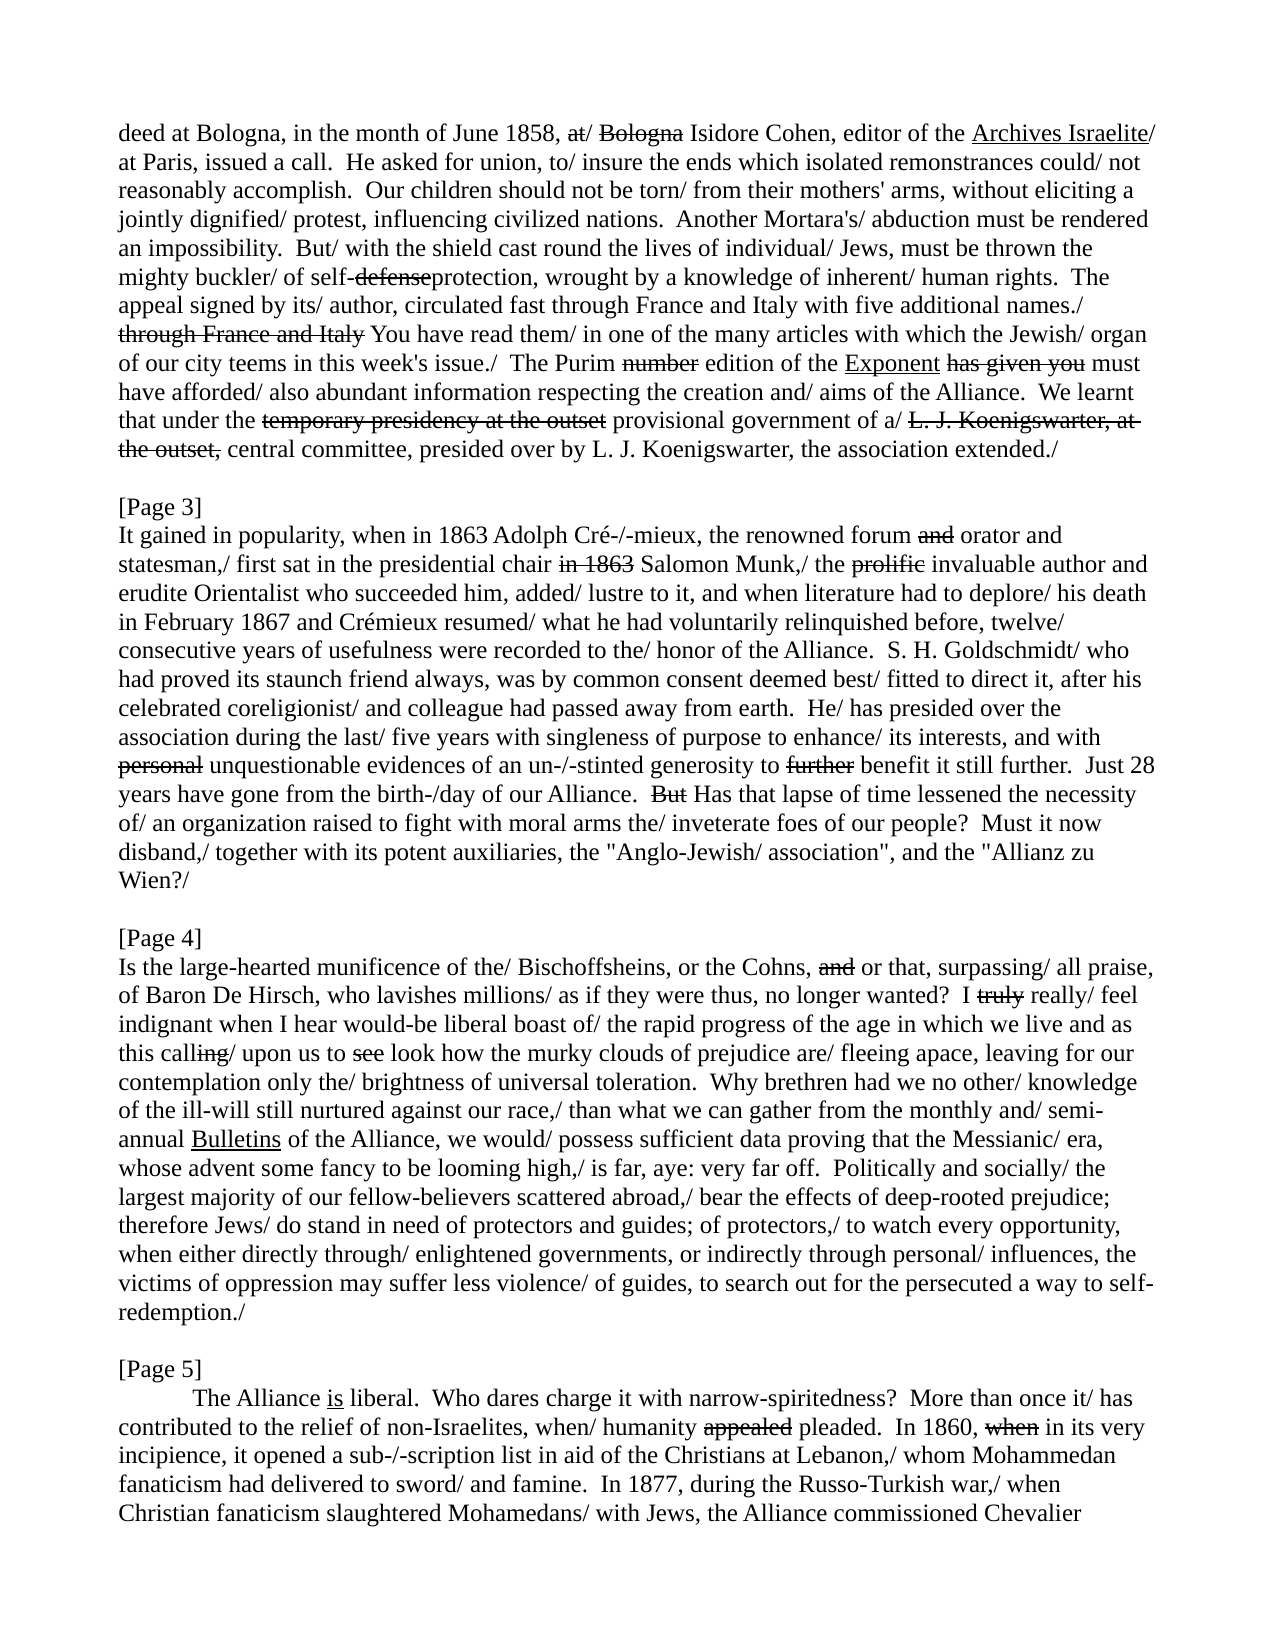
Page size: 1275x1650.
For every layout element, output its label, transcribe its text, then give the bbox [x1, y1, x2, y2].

text deed at Bologna, in the month of June 1858, at/ Bologna Isidore Cohen, editor of the Archives Israelite/ at Paris, issued a call. He asked for union, to/ insure the ends which isolated remonstrances could/ not reasonably accomplish. Our children should not be torn/ from their mothers' arms, without eliciting a jointly dignified/ protest, influencing civilized nations. Another Mortara's/ abduction must be rendered an impossibility. But/ with the shield cast round the lives of individual/ Jews, must be thrown the mighty buckler/ of self-defenseprotection, wrought by a knowledge of inherent/ human rights. The appeal signed by its/ author, circulated fast through France and Italy with five additional names./ through France and Italy You have read them/ in one of the many articles with which the Jewish/ organ of our city teems in this week's issue./ The Purim number edition of the Exponent has given you must have afforded/ also abundant information respecting the creation and/ aims of the Alliance. We learnt that under the temporary presidency at the outset provisional government of a/ L. J. Koenigswarter, at the outset, central committee, presided over by L. J. Koenigswarter, the association extended./ [118, 118, 1157, 463]
text Is the large-hearted munificence of the/ Bischoffsheins, or the Cohns, and or that, surpassing/ all praise, of Baron De Hirsch, who lavishes millions/ as if they were thus, no longer wanted? I truly really/ feel indignant when I hear would-be liberal boast of/ the rapid progress of the age in which we live and as this calling/ upon us to see look how the murky clouds of prejudice are/ fleeing apace, leaving for our contemplation only the/ brightness of universal toleration. Why brethren had we no other/ knowledge of the ill-will still nurtured against our race,/ than what we can gather from the monthly and/ semi-annual Bulletins of the Alliance, we would/ possess sufficient data proving that the Messianic/ era, whose advent some fancy to be looming high,/ is far, aye: very far off. Politically and socially/ the largest majority of our fellow-believers scattered abroad,/ bear the effects of deep-rooted prejudice; therefore Jews/ do stand in need of protectors and guides; of protectors,/ to watch every opportunity, when either directly through/ enlightened governments, or indirectly through personal/ influences, the victims of oppression may suffer less violence/ of guides, to search out for the persecuted a way to self-redemption./ [118, 952, 1157, 1326]
text [Page 3] [118, 492, 1157, 521]
text [Page 5] [118, 1354, 1157, 1383]
text The Alliance is liberal. Who dares charge it with narrow-spiritedness? More than once it/ has contributed to the relief of non-Israelites, when/ humanity appealed pleaded. In 1860, when in its very incipience, it opened a sub-/-scription list in aid of the Christians at Lebanon,/ whom Mohammedan fanaticism had delivered to sword/ and famine. In 1877, during the Russo-Turkish war,/ when Christian fanaticism slaughtered Mohamedans/ with Jews, the Alliance commissioned Chevalier [118, 1383, 1157, 1527]
text It gained in popularity, when in 1863 Adolph Cré-/-mieux, the renowned forum and orator and statesman,/ first sat in the presidential chair in 1863 Salomon Munk,/ the prolific invaluable author and erudite Orientalist who succeeded him, added/ lustre to it, and when literature had to deplore/ his death in February 1867 and Crémieux resumed/ what he had voluntarily relinquished before, twelve/ consecutive years of usefulness were recorded to the/ honor of the Alliance. S. H. Goldschmidt/ who had proved its staunch friend always, was by common consent deemed best/ fitted to direct it, after his celebrated coreligionist/ and colleague had passed away from earth. He/ has presided over the association during the last/ five years with singleness of purpose to enhance/ its interests, and with personal unquestionable evidences of an un-/-stinted generosity to further benefit it still further. Just 28 years have gone from the birth-/day of our Alliance. But Has that lapse of time lessened the necessity of/ an organization raised to fight with moral arms the/ inveterate foes of our people? Must it now disband,/ together with its potent auxiliaries, the "Anglo-Jewish/ association", and the "Allianz zu Wien?/ [118, 521, 1157, 894]
text [Page 4] [118, 923, 1157, 952]
